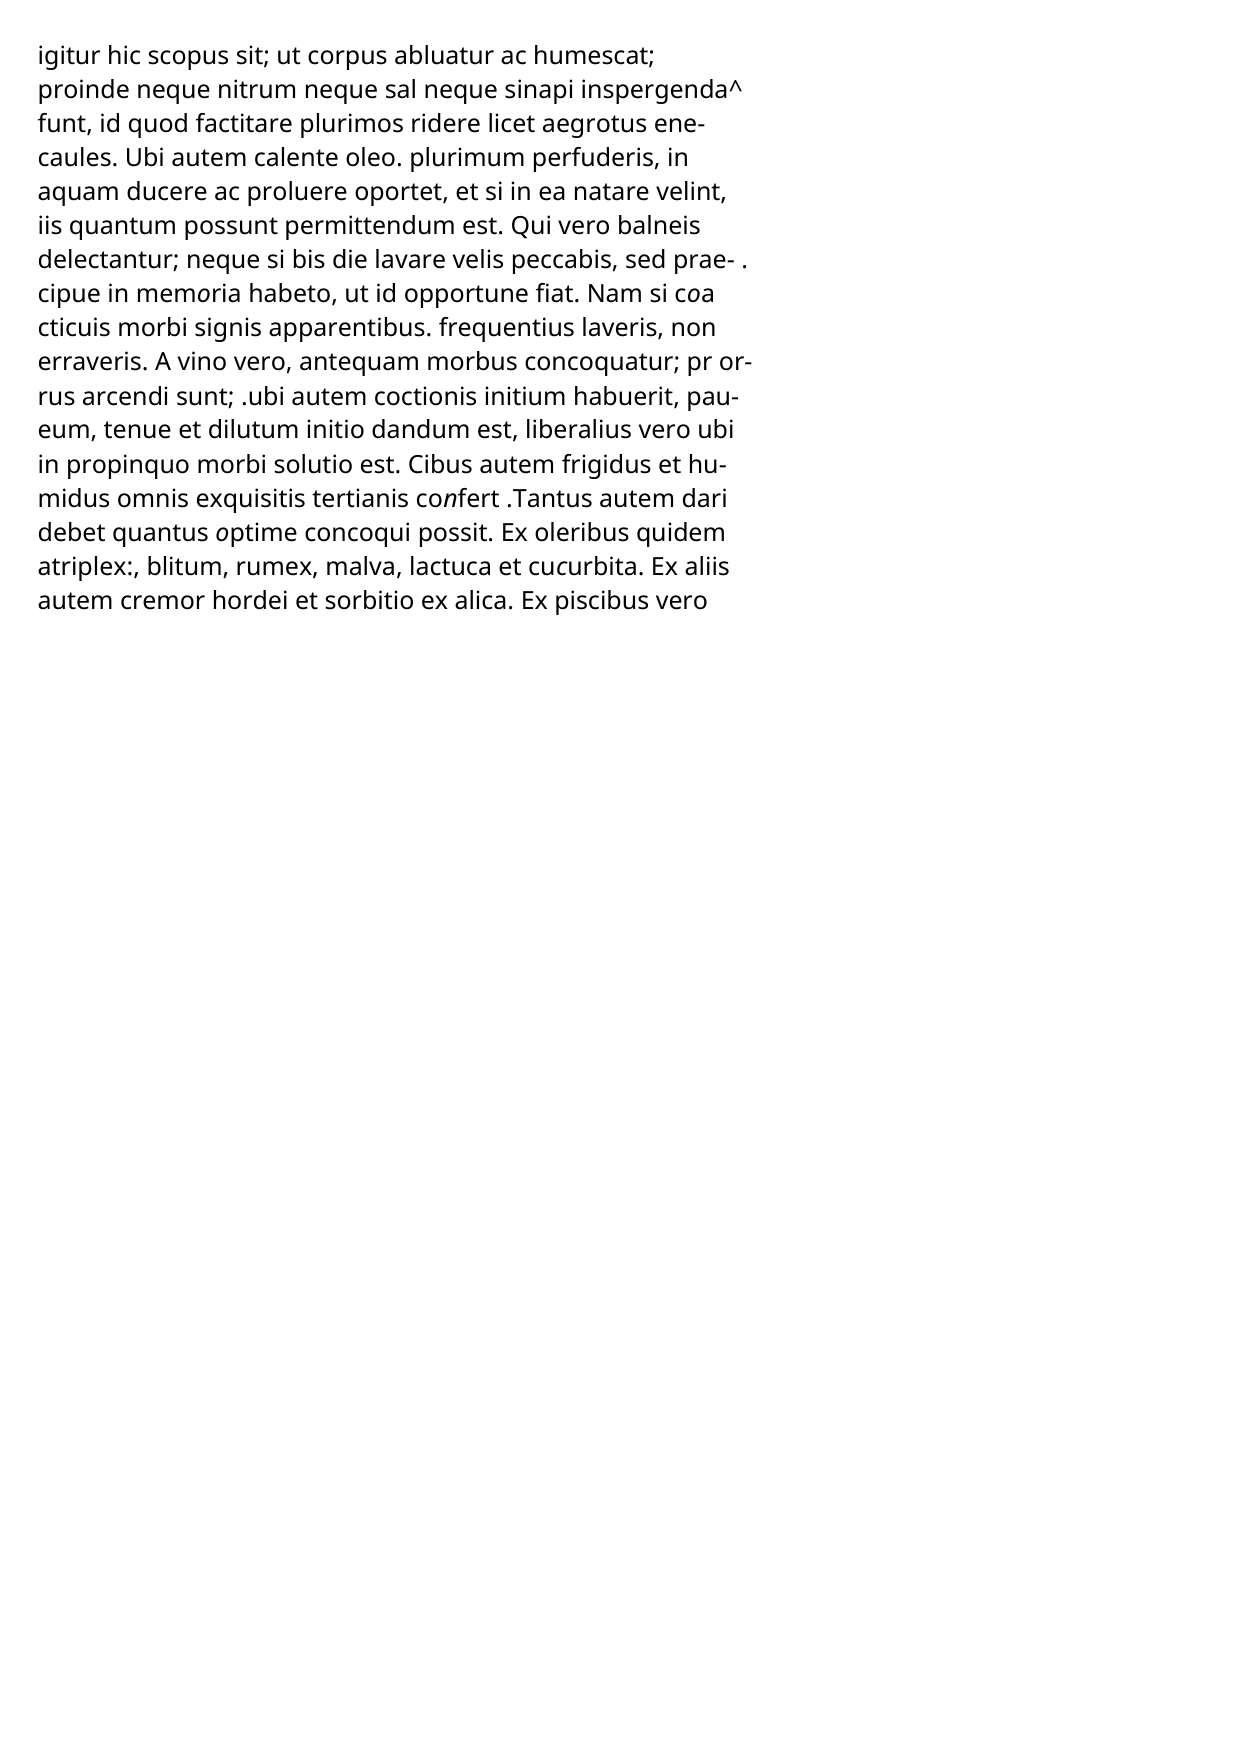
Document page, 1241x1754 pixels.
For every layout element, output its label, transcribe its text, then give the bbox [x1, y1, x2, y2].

text igitur hic scopus sit; ut corpus abluatur ac humescat; proinde neque nitrum neque sal neque sinapi inspergenda^ funt, id quod factitare plurimos ridere licet aegrotus ene- caules. Ubi autem calente oleo. plurimum perfuderis, in aquam ducere ac proluere oportet, et si in ea natare velint, iis quantum possunt permittendum est. Qui vero balneis delectantur; neque si bis die lavare velis peccabis, sed prae- . cipue in memoria habeto, ut id opportune fiat. Nam si coa cticuis morbi signis apparentibus. frequentius laveris, non erraveris. A vino vero, antequam morbus concoquatur; pr or- rus arcendi sunt; .ubi autem coctionis initium habuerit, pau- eum, tenue et dilutum initio dandum est, liberalius vero ubi in propinquo morbi solutio est. Cibus autem frigidus et hu- midus omnis exquisitis tertianis confert .Tantus autem dari debet quantus optime concoqui possit. Ex oleribus quidem atriplex:, blitum, rumex, malva, lactuca et cucurbita. Ex aliis autem cremor hordei et sorbitio ex alica. Ex piscibus vero [37, 37, 1203, 617]
